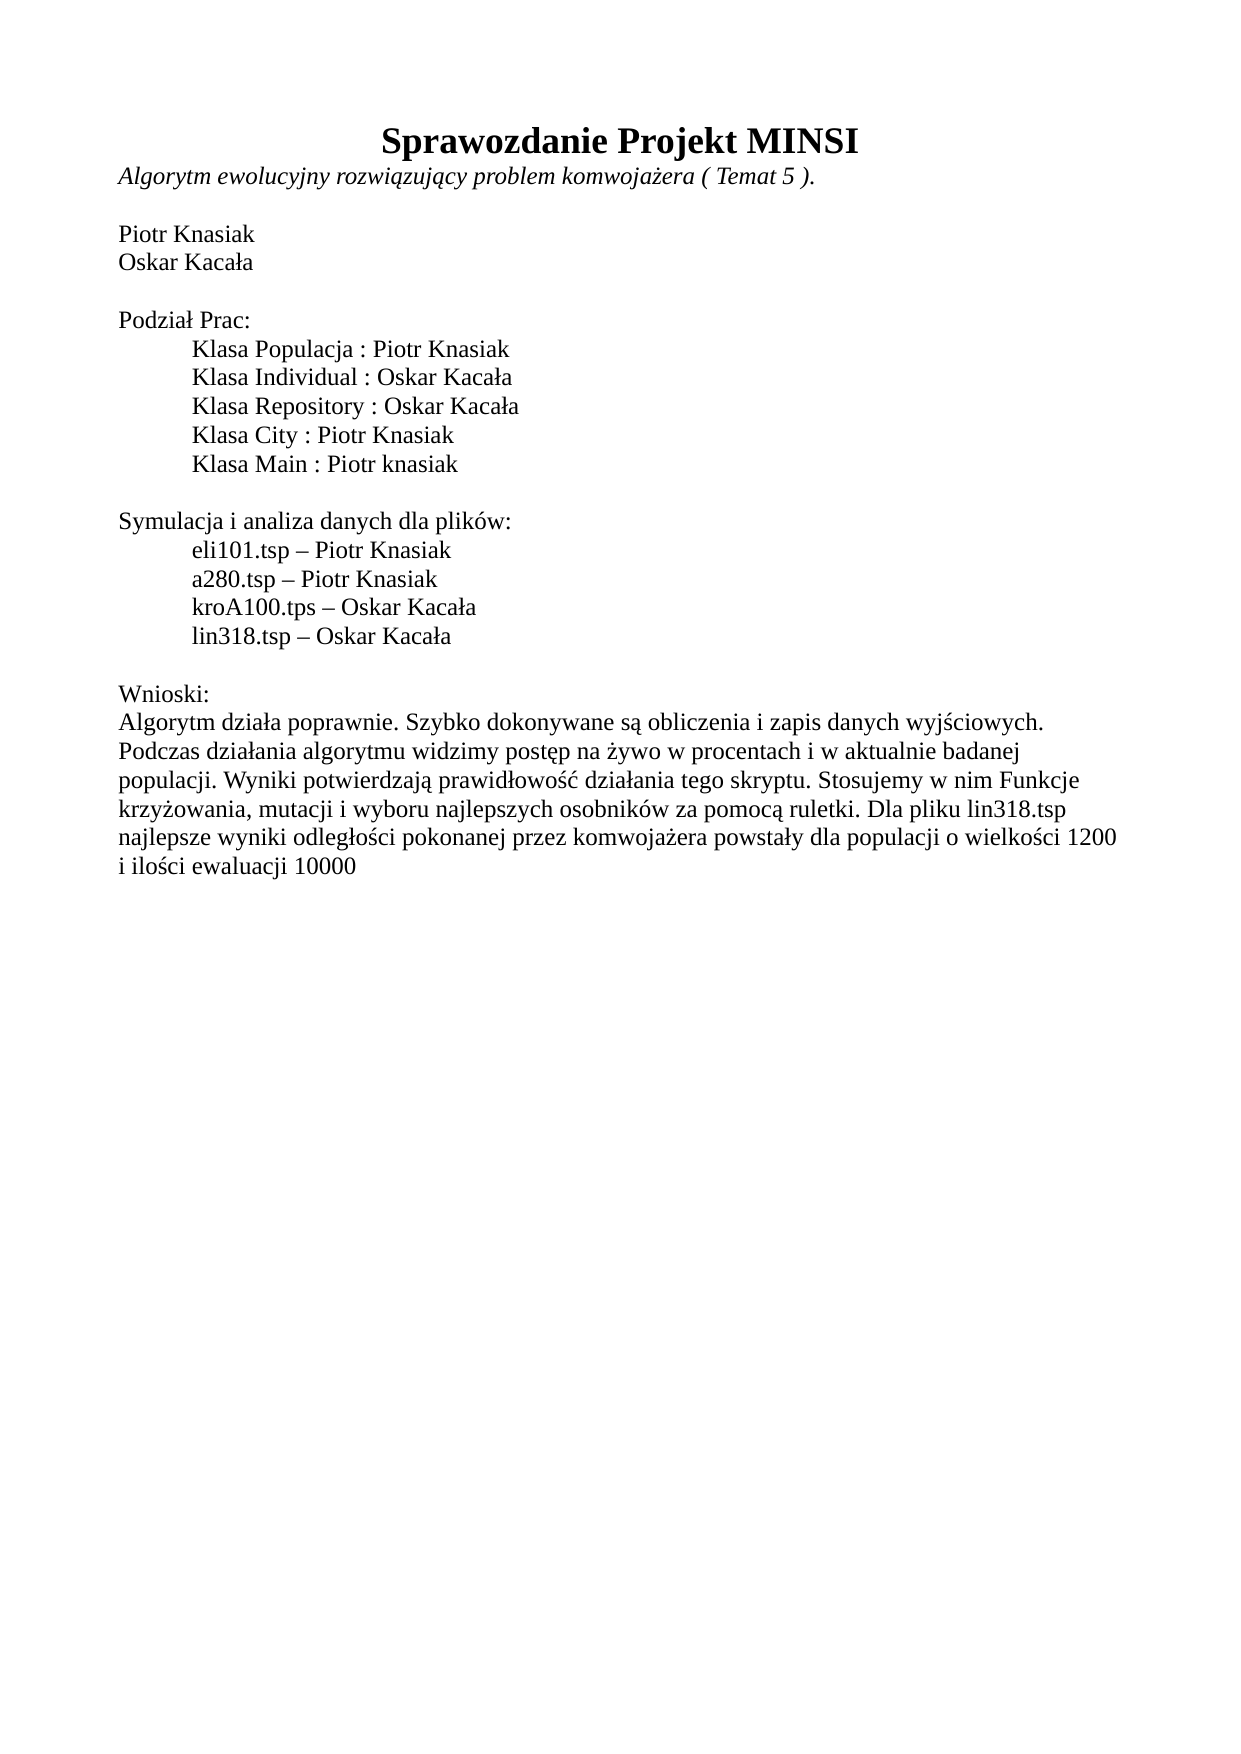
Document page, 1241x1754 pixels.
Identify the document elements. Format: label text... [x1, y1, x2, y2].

text Symulacja i analiza danych dla plików: [118, 506, 1122, 535]
text Algorytm działa poprawnie. Szybko dokonywane są obliczenia i zapis danych wyjściowych. [118, 707, 1122, 736]
text a280.tsp – Piotr Knasiak [118, 564, 1122, 592]
text Klasa City : Piotr Knasiak [118, 420, 1122, 449]
text Klasa Main : Piotr knasiak [118, 449, 1122, 477]
text Klasa Individual : Oskar Kacała [118, 362, 1122, 391]
text Podział Prac: [118, 305, 1122, 334]
text Sprawozdanie Projekt MINSI [118, 118, 1122, 161]
text Podczas działania algorytmu widzimy postęp na żywo w procentach i w aktualnie badanej populacji. Wyniki potwierdzają prawidłowość działania tego skryptu. Stosujemy w nim Funkcje krzyżowania, mutacji i wyboru najlepszych osobników za pomocą ruletki. Dla pliku lin318.tsp najlepsze wyniki odległości pokonanej przez komwojażera powstały dla populacji o wielkości 1200 i ilości ewaluacji 10000 [118, 736, 1122, 880]
text kroA100.tps – Oskar Kacała [118, 592, 1122, 621]
text Klasa Populacja : Piotr Knasiak [118, 334, 1122, 362]
text lin318.tsp – Oskar Kacała [118, 621, 1122, 650]
text Klasa Repository : Oskar Kacała [118, 391, 1122, 420]
text Algorytm ewolucyjny rozwiązujący problem komwojażera ( Temat 5 ). [118, 161, 1122, 190]
text Piotr Knasiak [118, 219, 1122, 247]
text Oskar Kacała [118, 247, 1122, 276]
text Wnioski: [118, 679, 1122, 707]
text eli101.tsp – Piotr Knasiak [118, 535, 1122, 564]
